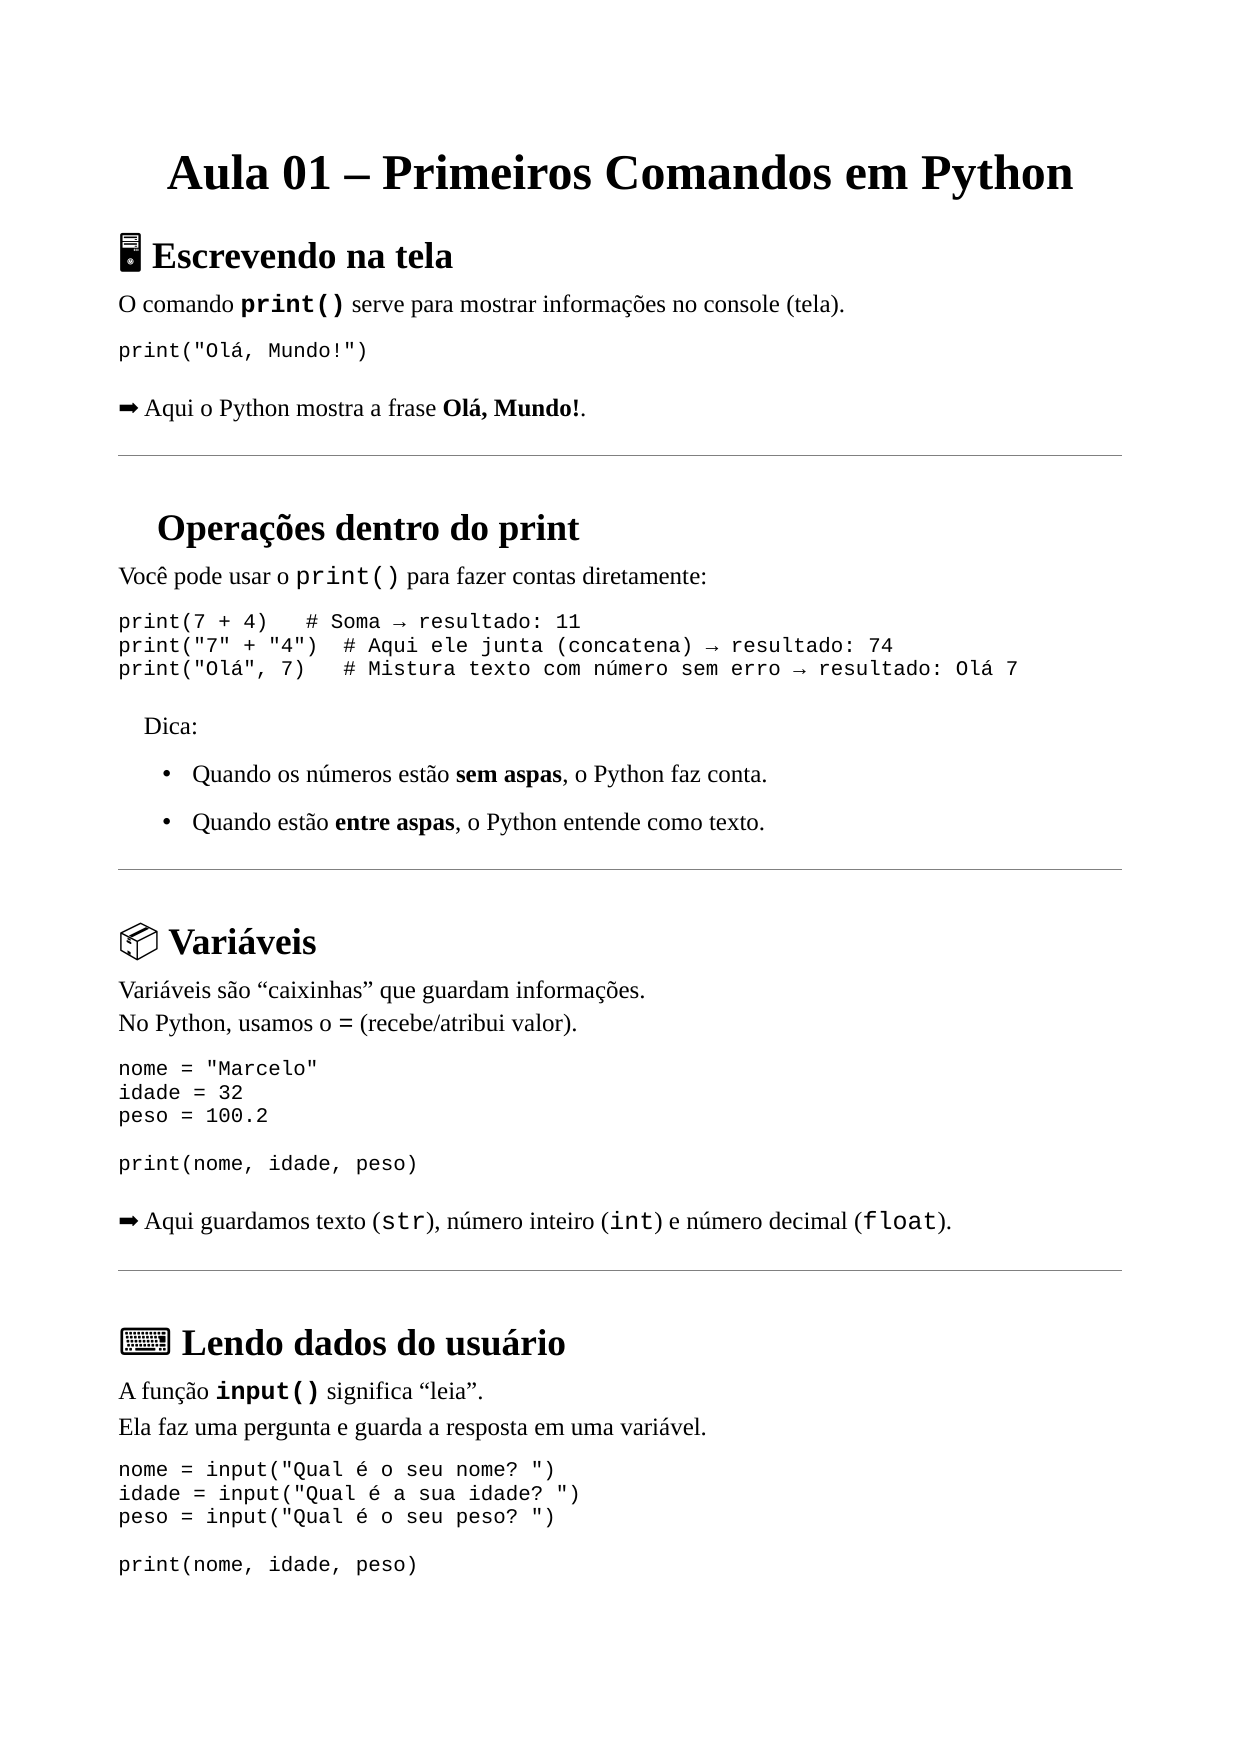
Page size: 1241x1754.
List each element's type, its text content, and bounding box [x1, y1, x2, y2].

list Quando os números estão sem aspas, o Python faz conta. [162, 759, 1122, 788]
text nome = "Marcelo" [118, 1058, 1122, 1082]
subtitle 📦 Variáveis [118, 919, 1122, 962]
text idade = 32 [118, 1082, 1122, 1105]
text nome = input("Qual é o seu nome? ") [118, 1459, 1122, 1483]
text print(nome, idade, peso) [118, 1554, 1122, 1577]
text print("7" + "4") # Aqui ele junta (concatena) → resultado: 74 [118, 635, 1122, 658]
text print(7 + 4) # Soma → resultado: 11 [118, 611, 1122, 635]
subtitle 📘 Aula 01 – Primeiros Comandos em Python [118, 143, 1122, 201]
subtitle ⌨️ Lendo dados do usuário [118, 1321, 1122, 1364]
text peso = 100.2 [118, 1105, 1122, 1129]
text print("Olá, Mundo!") [118, 339, 1122, 363]
text ➡️ Aqui o Python mostra a frase Olá, Mundo!. [118, 393, 1122, 421]
text print("Olá", 7) # Mistura texto com número sem erro → resultado: Olá 7 [118, 658, 1122, 682]
text ➡️ Aqui guardamos texto (str), número inteiro (int) e número decimal (float). [118, 1206, 1122, 1237]
text Você pode usar o print() para fazer contas diretamente: [118, 561, 1122, 592]
text Variáveis são “caixinhas” que guardam informações. No Python, usamos o = (recebe/atribui valor). [118, 975, 1122, 1039]
text A função input() significa “leia”. Ela faz uma pergunta e guarda a resposta em uma variável. [118, 1376, 1122, 1440]
text idade = input("Qual é a sua idade? ") [118, 1483, 1122, 1506]
text print(nome, idade, peso) [118, 1153, 1122, 1176]
text O comando print() serve para mostrar informações no console (tela). [118, 289, 1122, 320]
subtitle 🔢 Operações dentro do print [118, 505, 1122, 548]
list Quando estão entre aspas, o Python entende como texto. [162, 807, 1122, 835]
subtitle 🖥️ Escrevendo na tela [118, 234, 1122, 277]
text peso = input("Qual é o seu peso? ") [118, 1506, 1122, 1530]
text 📌 Dica: [118, 711, 1122, 740]
